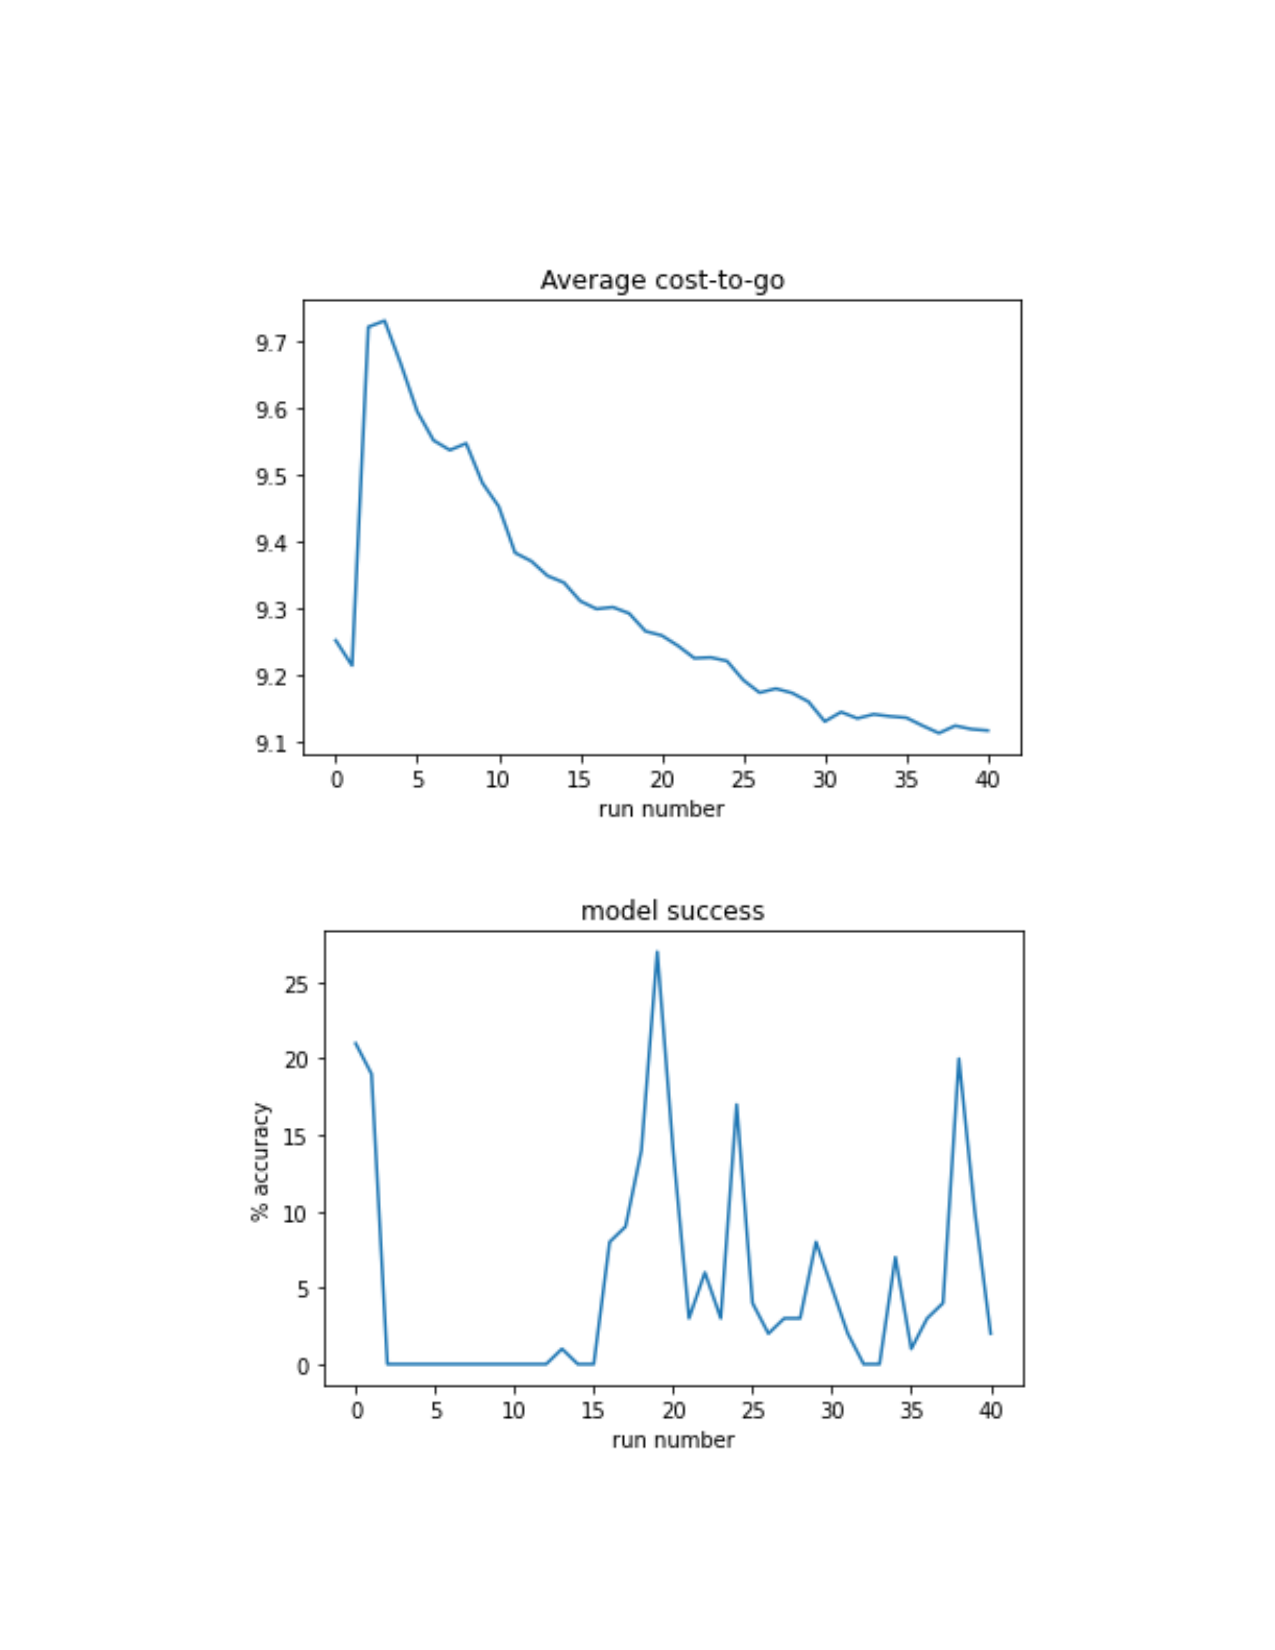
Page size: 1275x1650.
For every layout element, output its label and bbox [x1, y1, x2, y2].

picture [239, 886, 1036, 1465]
picture [239, 254, 1036, 834]
